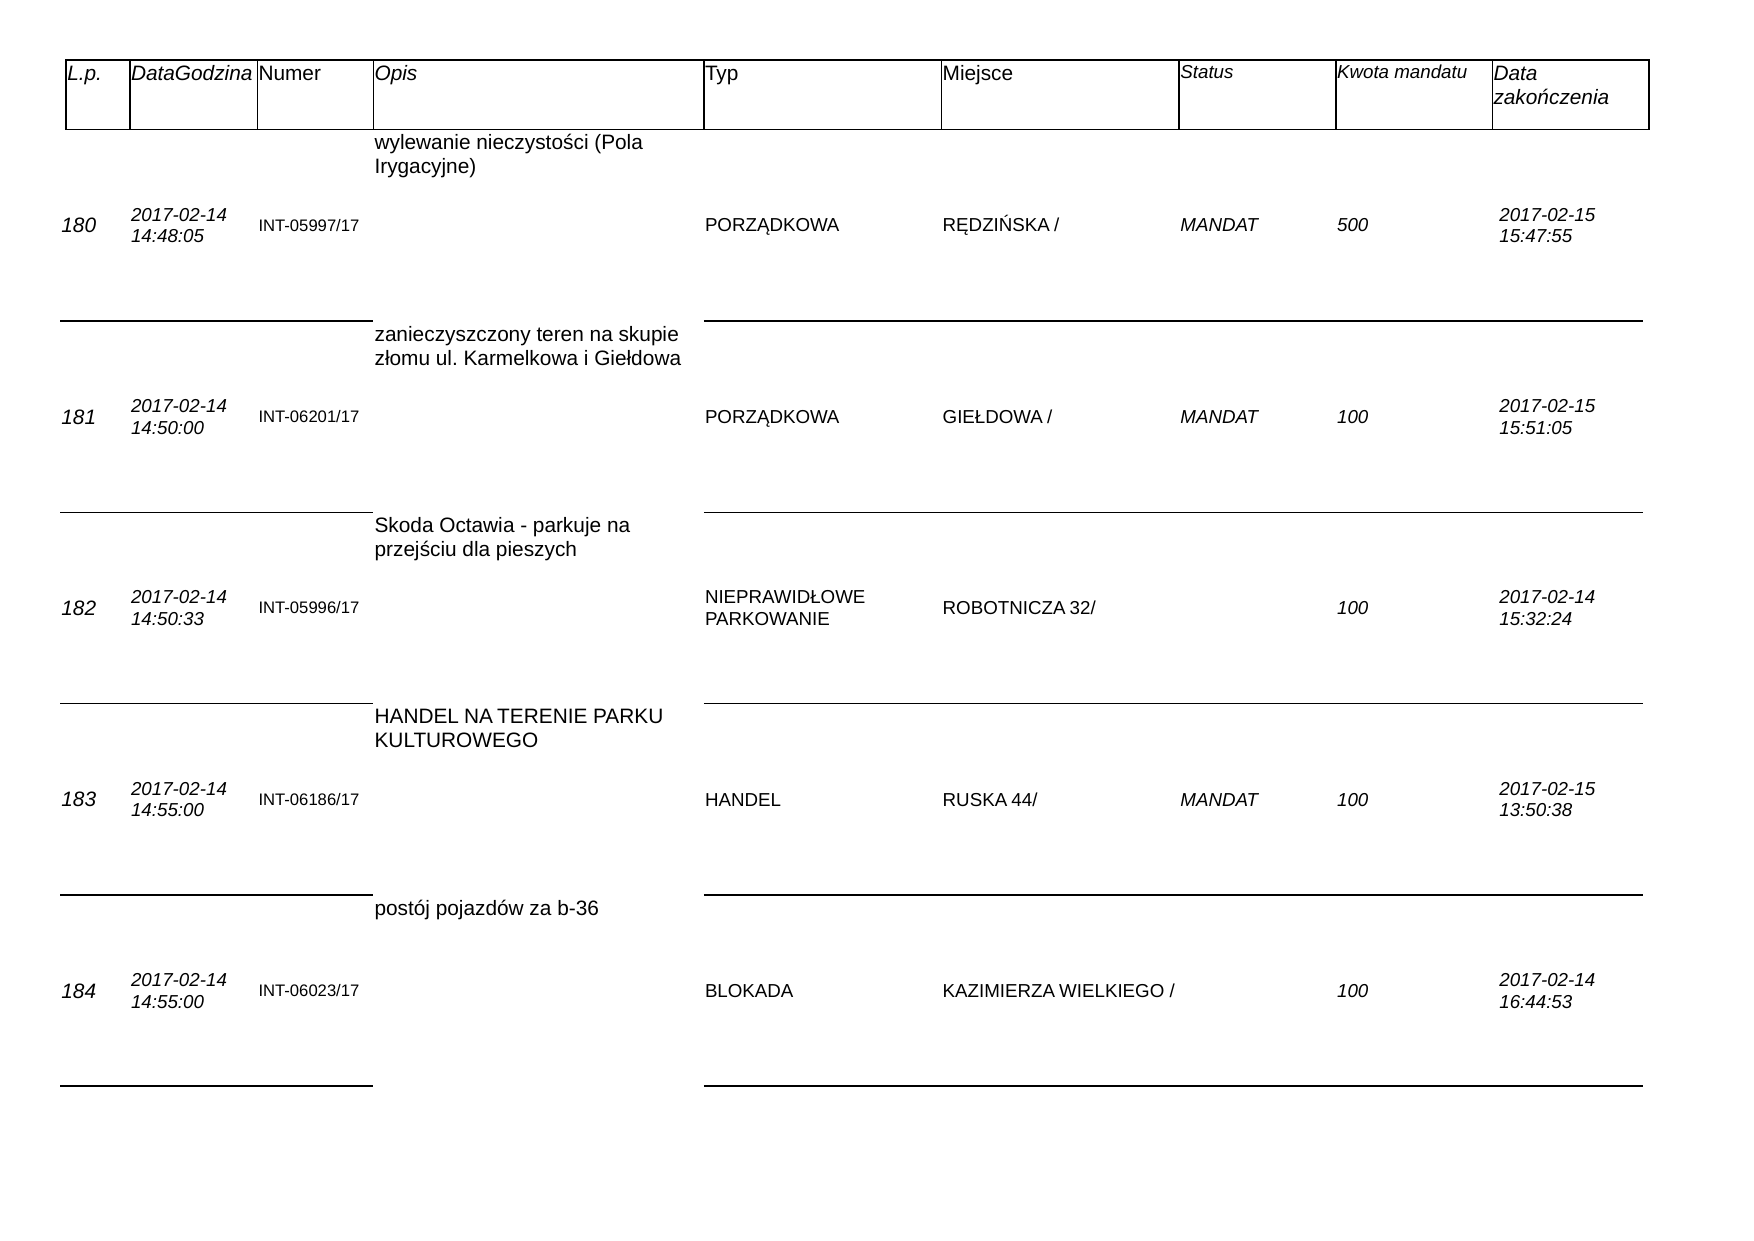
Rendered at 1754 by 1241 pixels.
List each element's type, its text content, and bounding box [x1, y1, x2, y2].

table_cell [1643, 894, 1649, 1085]
table_header Data zakończenia [1493, 61, 1648, 129]
table_cell [1179, 896, 1336, 1085]
table_cell 180 [60, 129, 130, 320]
table_cell [1643, 320, 1649, 511]
table_cell INT-06201/17 [257, 322, 373, 511]
table_cell KAZIMIERZA WIELKIEGO / [941, 896, 1179, 1085]
table_cell wylewanie nieczystości (Pola Irygacyjne) [373, 130, 704, 320]
table_cell MANDAT [1179, 130, 1336, 320]
table_header Kwota mandatu [1337, 61, 1492, 129]
table_cell 2017-02-14 16:44:53 [1498, 896, 1643, 1085]
table_header L.p. [67, 61, 129, 129]
table_cell 2017-02-15 13:50:38 [1498, 704, 1643, 894]
table_cell GIEŁDOWA / [941, 322, 1179, 511]
table_cell RUSKA 44/ [941, 704, 1179, 894]
table_cell 2017-02-14 14:55:00 [130, 704, 257, 894]
table_cell Skoda Octawia - parkuje na przejściu dla pieszych [373, 511, 704, 703]
table_header Typ [705, 61, 941, 129]
table_cell 2017-02-14 15:32:24 [1498, 513, 1643, 703]
table_cell NIEPRAWIDŁOWE PARKOWANIE [704, 513, 941, 703]
table_cell 2017-02-15 15:51:05 [1498, 322, 1643, 511]
table_cell INT-06186/17 [257, 704, 373, 894]
table_cell RĘDZIŃSKA / [941, 130, 1179, 320]
table_cell HANDEL NA TERENIE PARKU KULTUROWEGO [373, 703, 704, 894]
table_cell 181 [60, 322, 130, 511]
table_cell MANDAT [1179, 704, 1336, 894]
table_cell 100 [1336, 704, 1498, 894]
table_header [60, 59, 65, 129]
table_cell HANDEL [704, 704, 941, 894]
table_cell 2017-02-14 14:50:33 [130, 513, 257, 703]
table_cell 182 [60, 513, 130, 703]
table_cell MANDAT [1179, 322, 1336, 511]
table_cell 2017-02-14 14:55:00 [130, 896, 257, 1085]
table_cell 2017-02-14 14:50:00 [130, 322, 257, 511]
table_cell 500 [1336, 130, 1498, 320]
table_cell [1643, 511, 1649, 703]
table_cell zanieczyszczony teren na skupie złomu ul. Karmelkowa i Giełdowa [373, 320, 704, 511]
table_cell [1643, 703, 1649, 894]
table_header Numer [258, 61, 373, 129]
table_cell INT-06023/17 [257, 896, 373, 1085]
table_cell [1179, 513, 1336, 703]
table_cell ROBOTNICZA 32/ [941, 513, 1179, 703]
table_header Opis [374, 61, 703, 129]
table_cell 100 [1336, 896, 1498, 1085]
table_header DataGodzina [131, 61, 257, 129]
table_cell 100 [1336, 513, 1498, 703]
table_cell INT-05997/17 [257, 130, 373, 320]
table_cell PORZĄDKOWA [704, 322, 941, 511]
table_header Miejsce [942, 61, 1178, 129]
table_cell BLOKADA [704, 896, 941, 1085]
table_cell 100 [1336, 322, 1498, 511]
table_cell 184 [60, 896, 130, 1085]
table_cell 2017-02-14 14:48:05 [130, 130, 257, 320]
table_cell INT-05996/17 [257, 513, 373, 703]
table_cell postój pojazdów za b-36 [373, 894, 704, 1085]
table_cell 2017-02-15 15:47:55 [1498, 130, 1643, 320]
table_header Status [1180, 61, 1335, 129]
table_cell PORZĄDKOWA [704, 130, 941, 320]
table_cell [1643, 130, 1649, 320]
table_cell 183 [60, 704, 130, 894]
